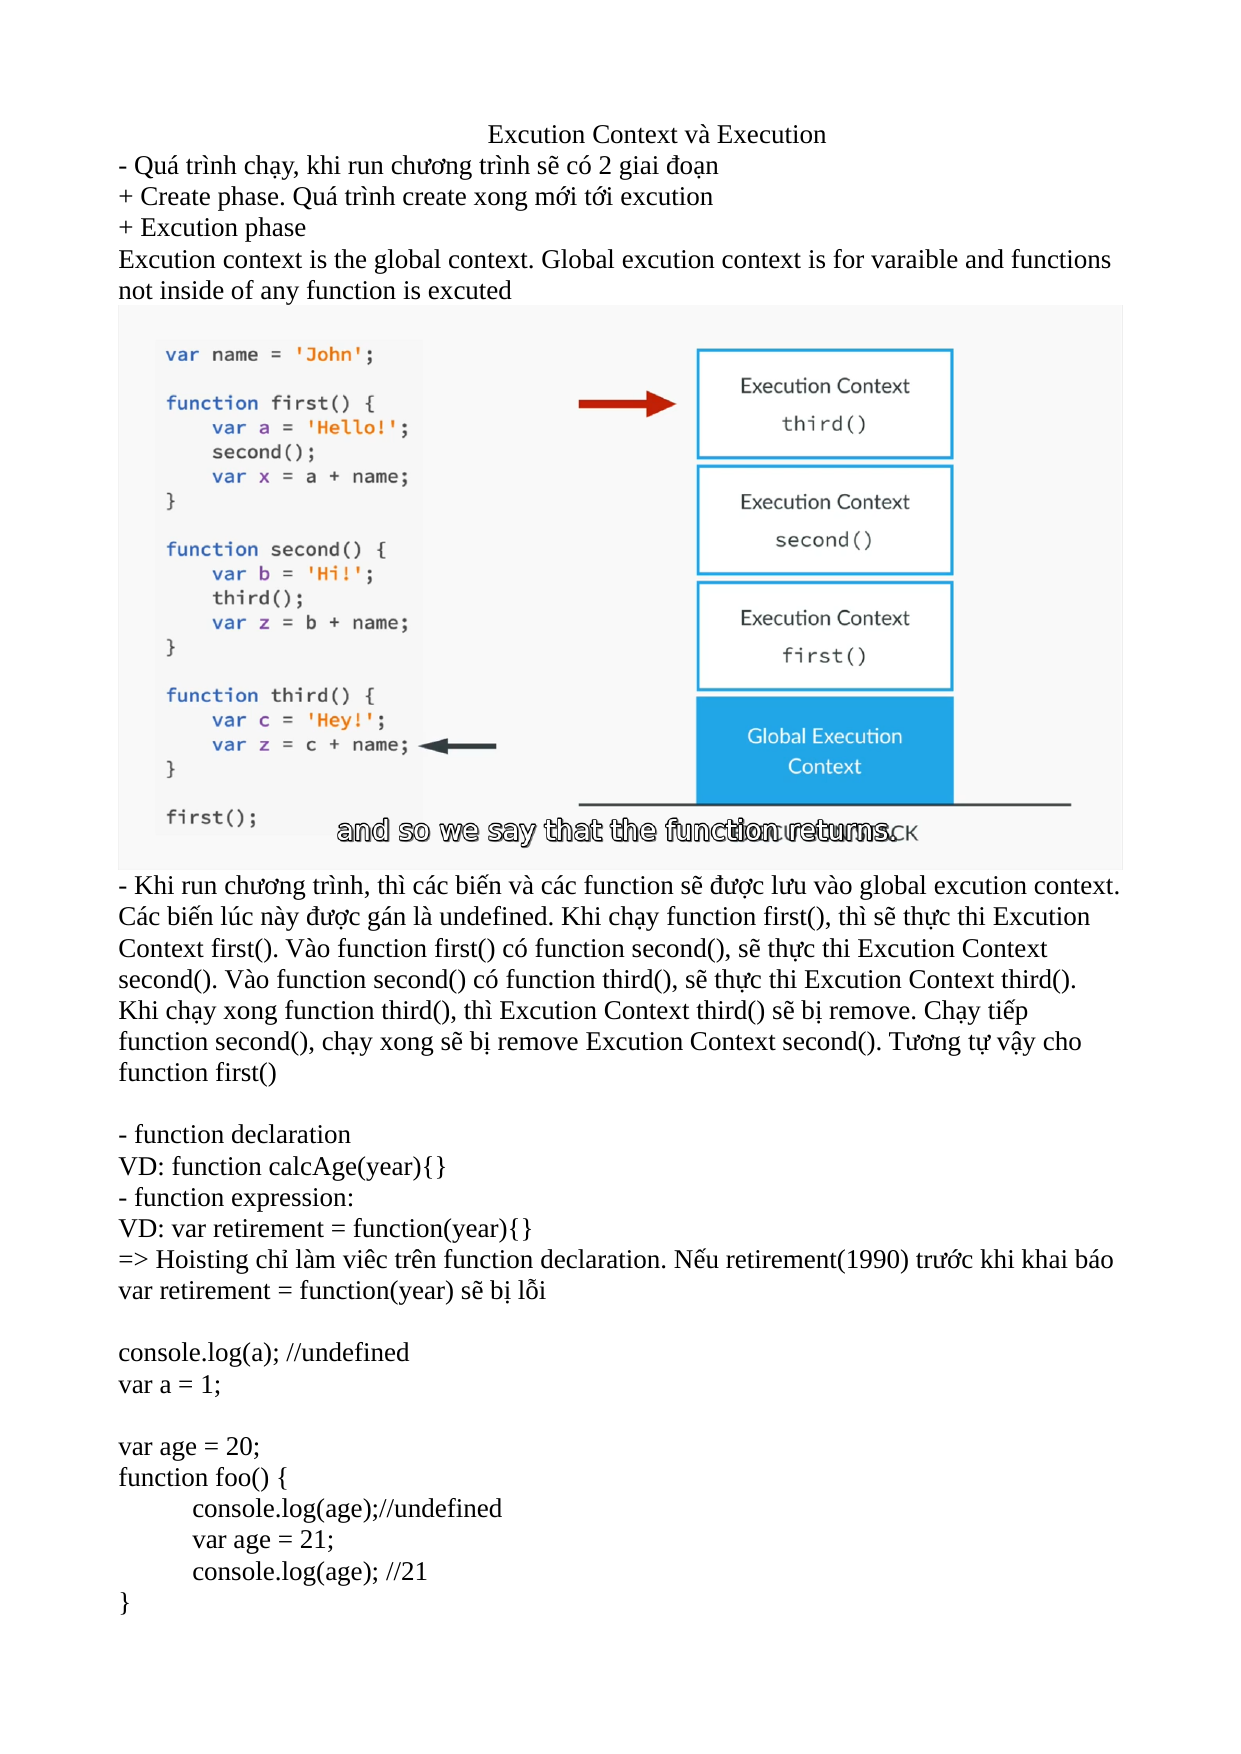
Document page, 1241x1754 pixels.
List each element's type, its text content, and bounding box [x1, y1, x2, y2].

text + Create phase. Quá trình create xong mới tới excution [118, 180, 1122, 212]
text VD: var retirement = function(year){} [118, 1212, 1122, 1243]
picture [118, 305, 1123, 870]
text console.log(age);//undefined [118, 1492, 1122, 1523]
text - Khi run chương trình, thì các biến và các function sẽ được lưu vào global excution context. Các biến lúc này được gán là undefined. Khi chạy function first(), thì sẽ thực thi Excution Context first(). Vào function first() có function second(), sẽ thực thi Excution Context second(). Vào function second() có function third(), sẽ thực thi Excution Context third(). Khi chạy xong function third(), thì Excution Context third() sẽ bị remove. Chạy tiếp function second(), chạy xong sẽ bị remove Excution Context second(). Tương tự vậy cho function first() [118, 870, 1122, 1087]
text + Excution phase [118, 212, 1122, 243]
text => Hoisting chỉ làm viêc trên function declaration. Nếu retirement(1990) trước khi khai báo var retirement = function(year) sẽ bị lỗi [118, 1243, 1122, 1305]
text var a = 1; [118, 1368, 1122, 1399]
text Excution context is the global context. Global excution context is for varaible and functions not inside of any function is excuted [118, 243, 1122, 305]
text } [118, 1586, 1122, 1617]
text console.log(age); //21 [118, 1554, 1122, 1586]
text VD: function calcAge(year){} [118, 1150, 1122, 1181]
text - Quá trình chạy, khi run chương trình sẽ có 2 giai đoạn [118, 149, 1122, 180]
text var age = 20; [118, 1430, 1122, 1461]
text var age = 21; [118, 1523, 1122, 1554]
text - function expression: [118, 1181, 1122, 1212]
text function foo() { [118, 1461, 1122, 1492]
text - function declaration [118, 1118, 1122, 1150]
text Excution Context và Execution [118, 118, 1122, 149]
text console.log(a); //undefined [118, 1337, 1122, 1368]
